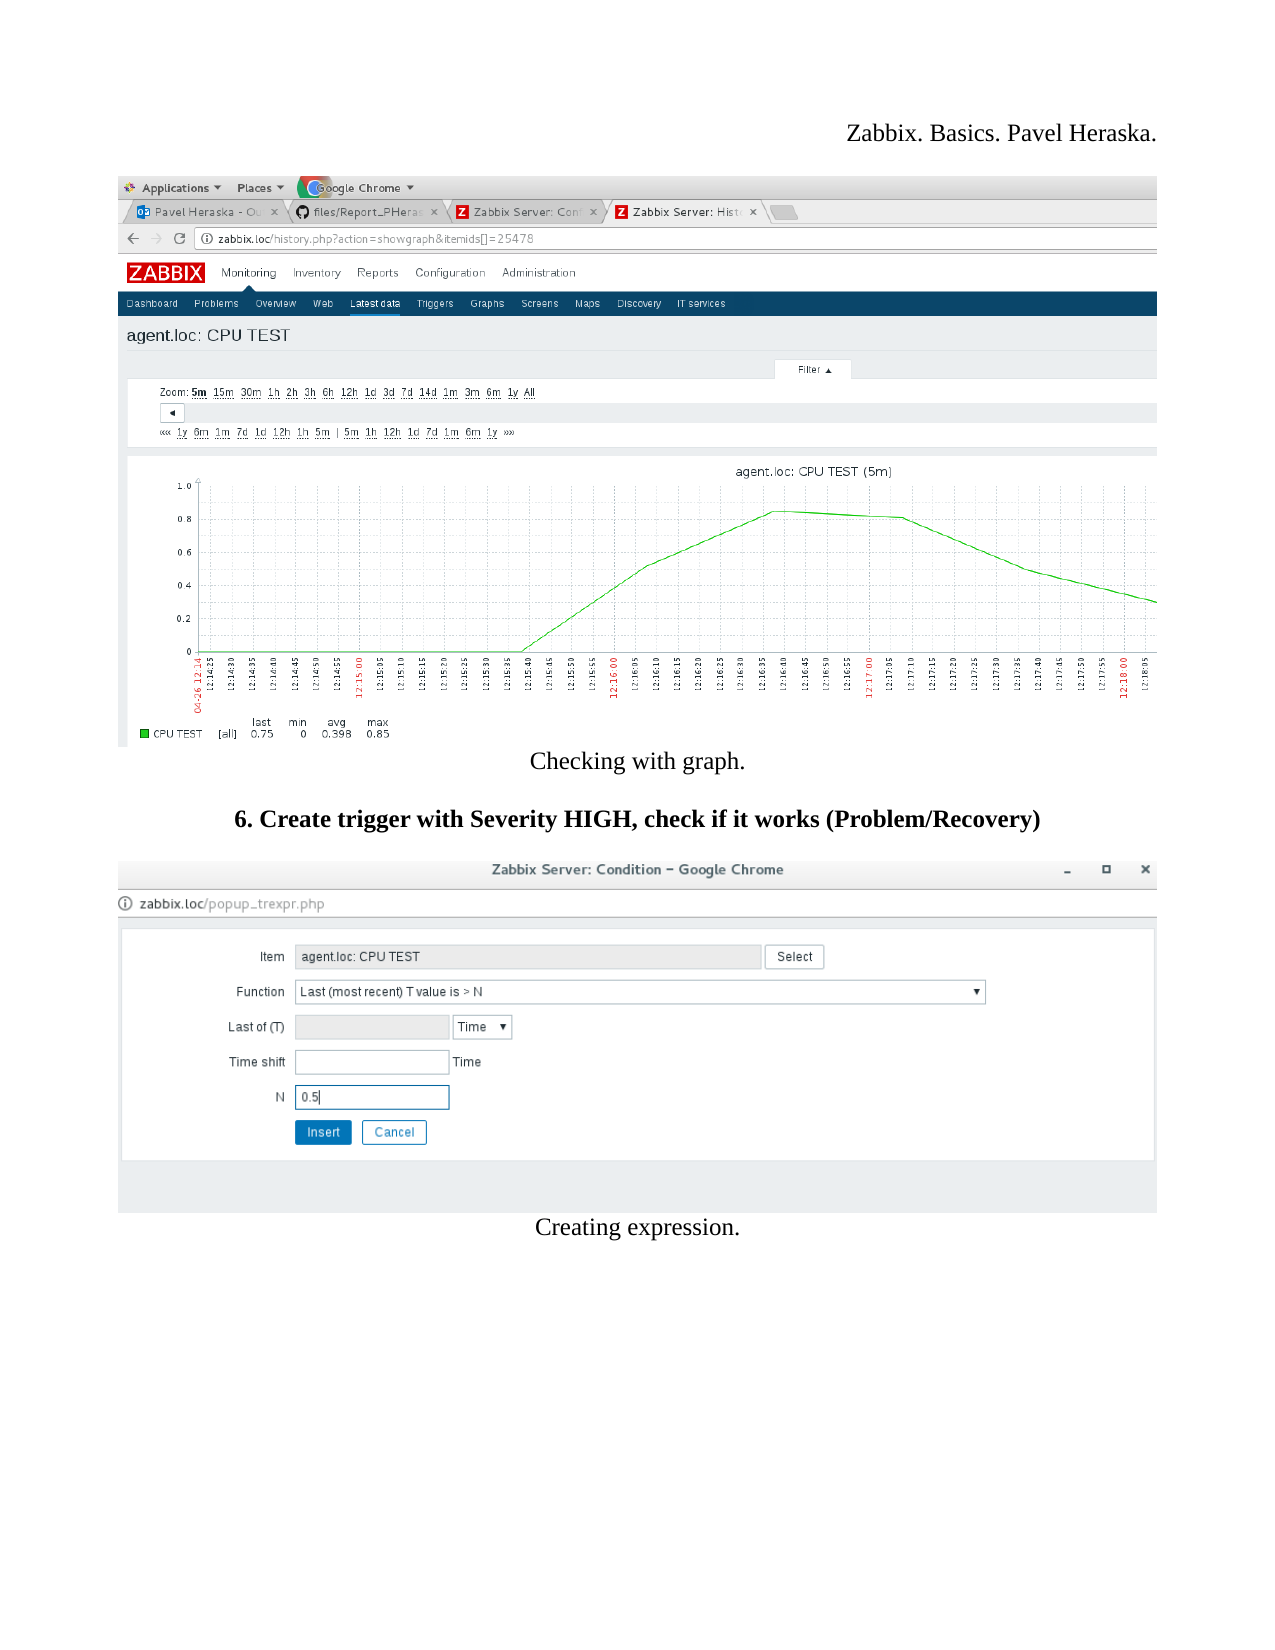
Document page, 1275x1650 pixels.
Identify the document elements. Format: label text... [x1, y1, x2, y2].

text Checking with graph. [118, 747, 1157, 775]
text Creating expression. [118, 1213, 1157, 1241]
text 6. Create trigger with Severity HIGH, check if it works (Problem/Recovery) [118, 804, 1157, 833]
picture [118, 176, 1157, 747]
picture [118, 861, 1157, 1213]
